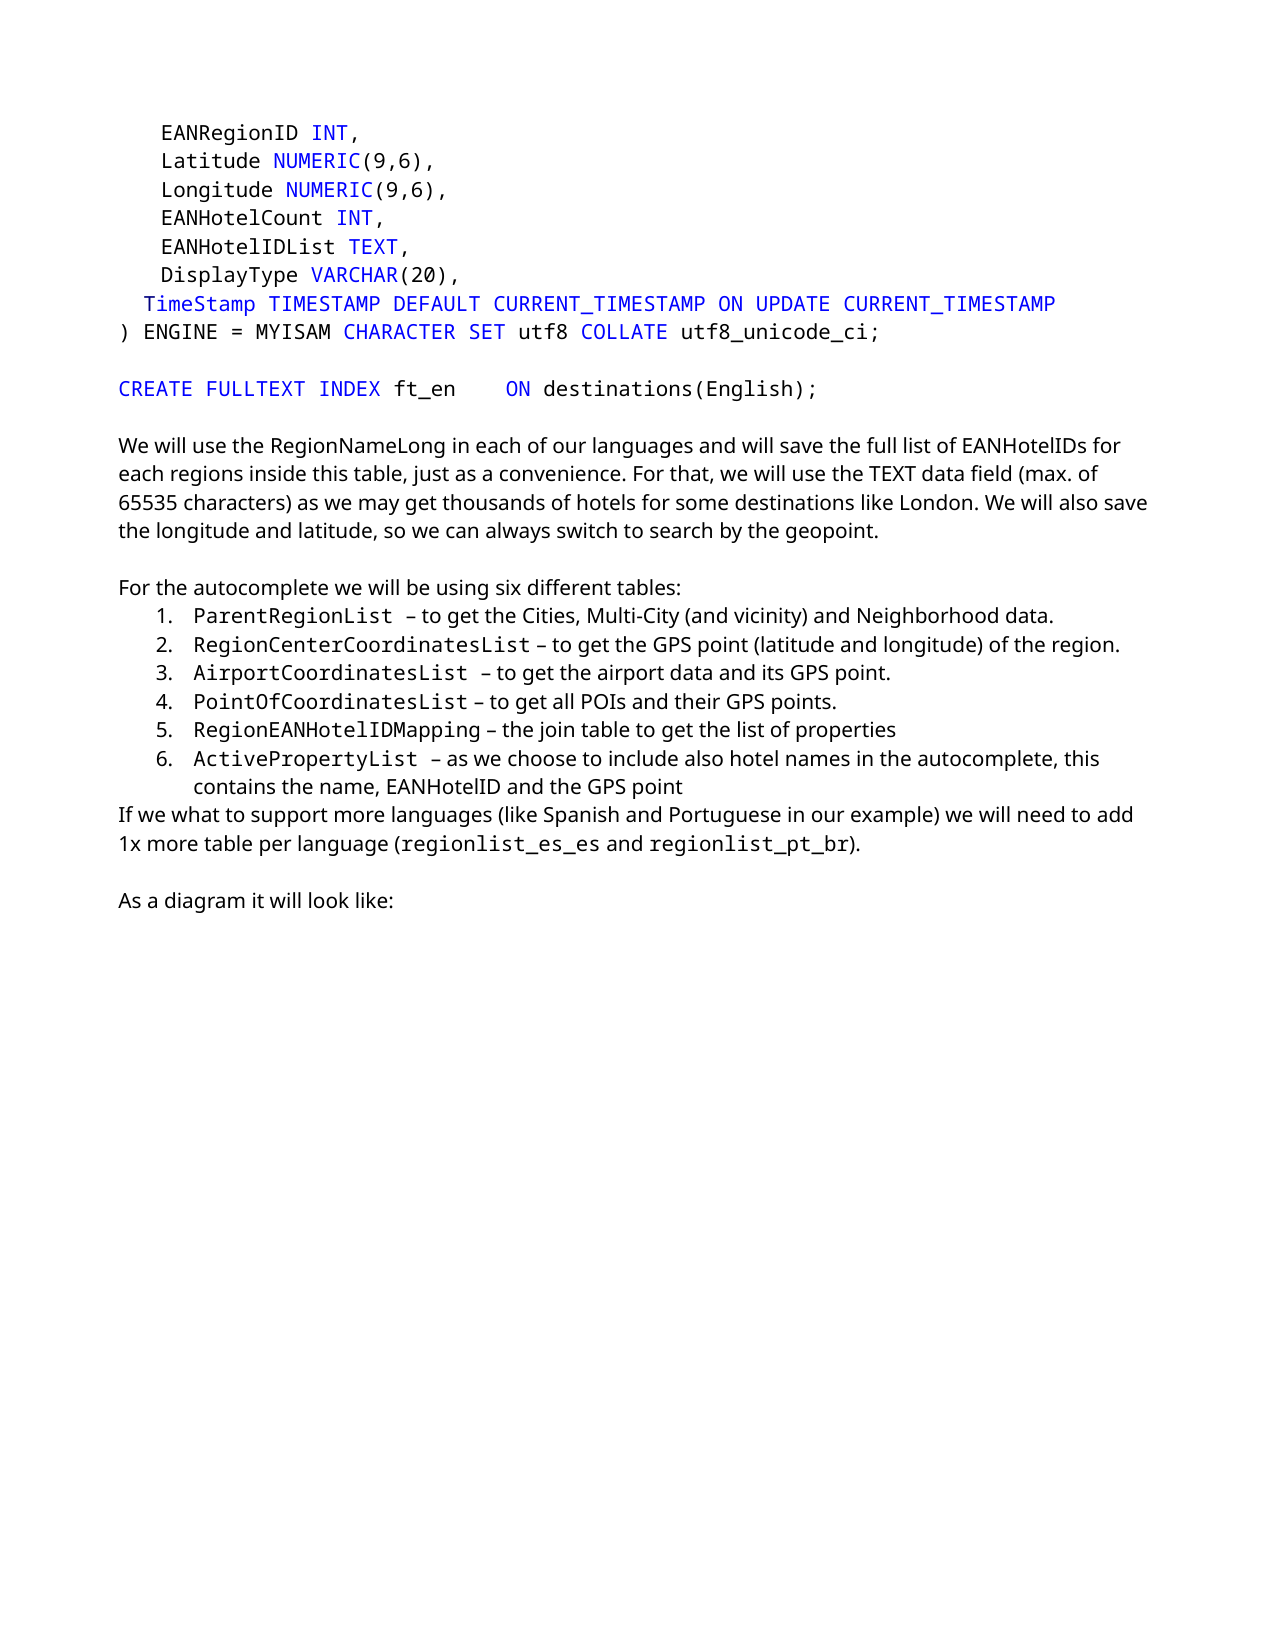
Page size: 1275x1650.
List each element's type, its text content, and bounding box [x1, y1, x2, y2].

text For the autocomplete we will be using six different tables: [118, 573, 1157, 602]
text CREATE FULLTEXT INDEX ft_en ON destinations(English); [118, 374, 1157, 402]
text Latitude NUMERIC(9,6), [118, 147, 1157, 175]
text If we what to support more languages (like Spanish and Portuguese in our example) we will need to add 1x more table per language (regionlist_es_es and regionlist_pt_br). [118, 801, 1157, 857]
text DisplayType VARCHAR(20), [118, 260, 1157, 289]
list AirportCoordinatesList – to get the airport data and its GPS point. [156, 658, 1157, 687]
list PointOfCoordinatesList – to get all POIs and their GPS points. [156, 687, 1157, 715]
text We will use the RegionNameLong in each of our languages and will save the full list of EANHotelIDs for each regions inside this table, just as a convenience. For that, we will use the TEXT data field (max. of 65535 characters) as we may get thousands of hotels for some destinations like London. We will also save the longitude and latitude, so we can always switch to search by the geopoint. [118, 431, 1157, 545]
list RegionCenterCoordinatesList – to get the GPS point (latitude and longitude) of the region. [156, 630, 1157, 658]
text EANRegionID INT, [118, 118, 1157, 147]
text As a diagram it will look like: [118, 886, 1157, 914]
text EANHotelIDList TEXT, [118, 232, 1157, 260]
list ParentRegionList – to get the Cities, Multi-City (and vicinity) and Neighborhood data. [156, 602, 1157, 630]
text ) ENGINE = MYISAM CHARACTER SET utf8 COLLATE utf8_unicode_ci; [118, 317, 1157, 346]
text Longitude NUMERIC(9,6), [118, 175, 1157, 203]
text TimeStamp TIMESTAMP DEFAULT CURRENT_TIMESTAMP ON UPDATE CURRENT_TIMESTAMP [118, 289, 1157, 317]
list RegionEANHotelIDMapping – the join table to get the list of properties [156, 715, 1157, 744]
text EANHotelCount INT, [118, 203, 1157, 232]
list ActivePropertyList – as we choose to include also hotel names in the autocomplete, this contains the name, EANHotelID and the GPS point [156, 744, 1157, 801]
